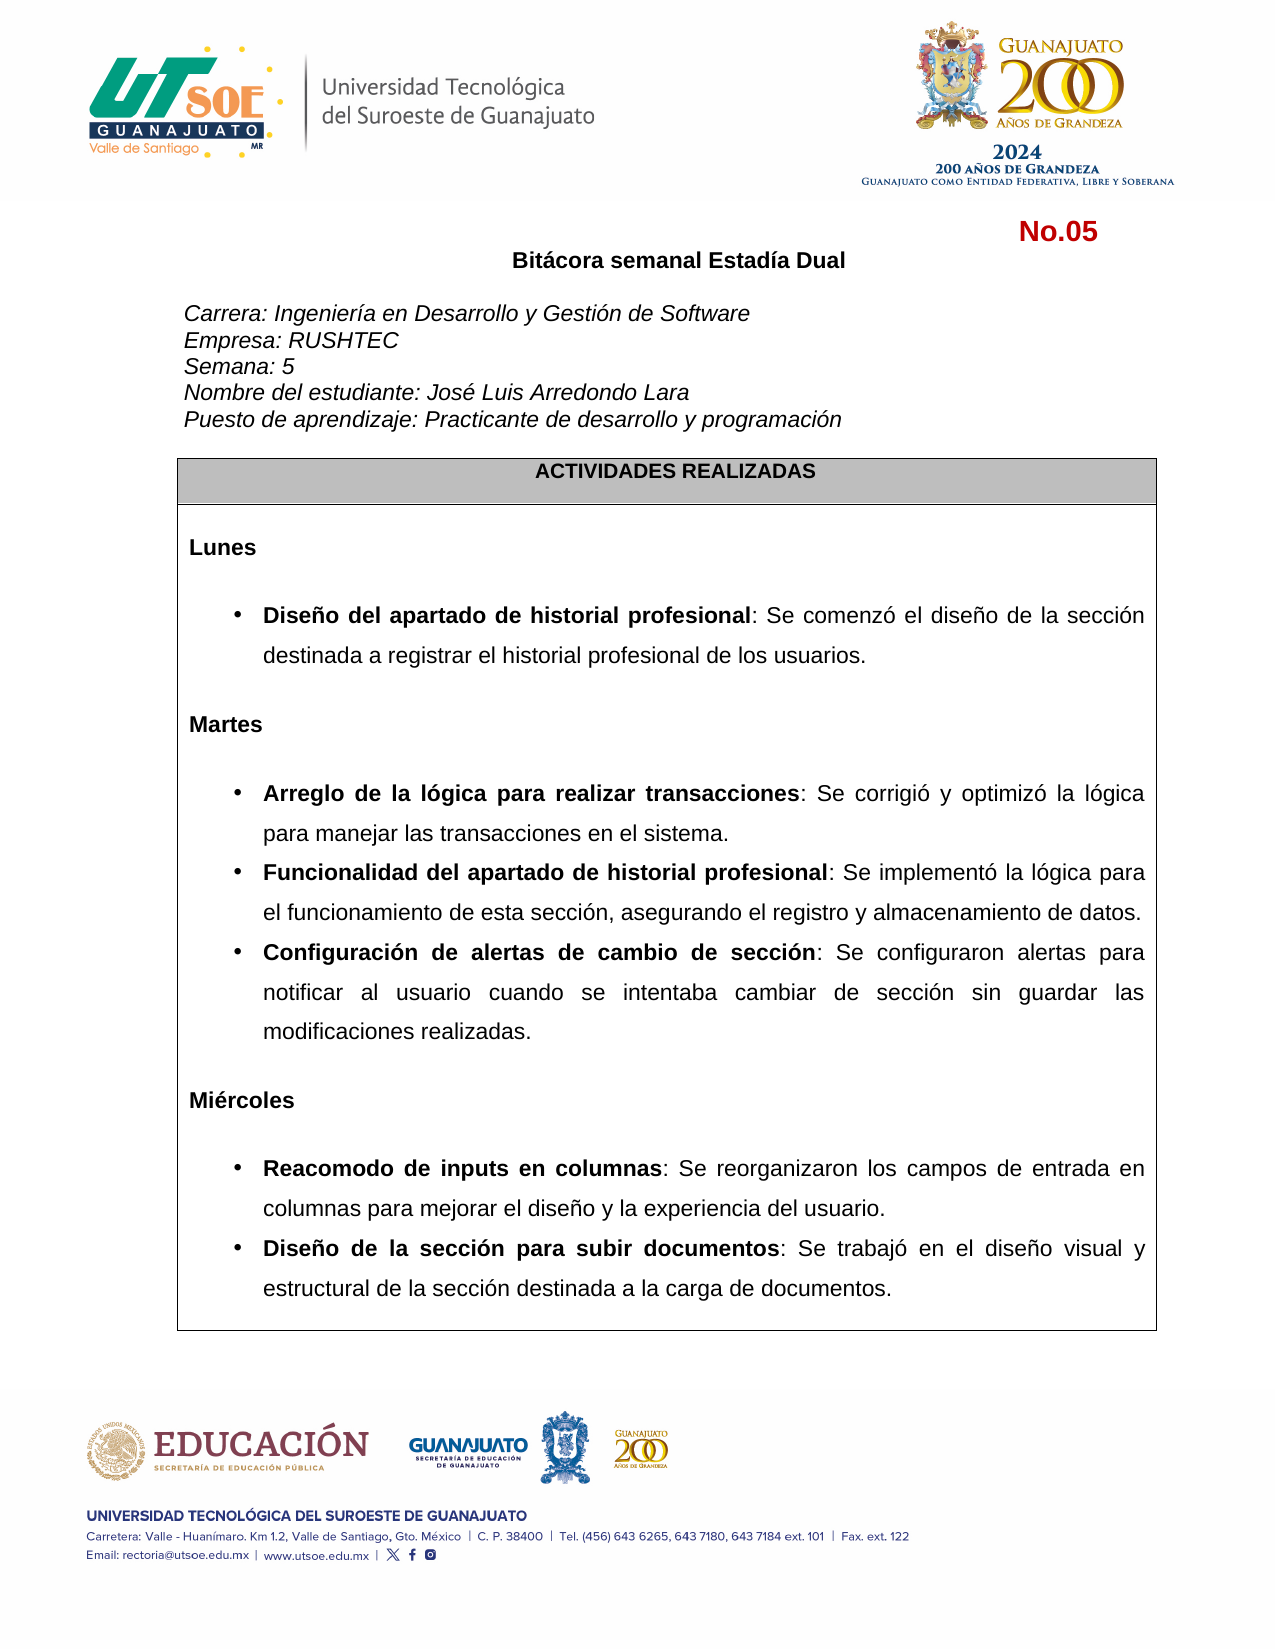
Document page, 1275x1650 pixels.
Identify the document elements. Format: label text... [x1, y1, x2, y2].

text Empresa: RUSHTEC [177, 327, 1098, 353]
text Nombre del estudiante: José Luis Arredondo Lara [177, 379, 1098, 406]
text Semana: 5 [177, 353, 1098, 379]
text Carrera: Ingeniería en Desarrollo y Gestión de Software [177, 300, 1098, 327]
table_header ACTIVIDADES REALIZADAS [178, 459, 1156, 503]
table_cell Lunes Diseño del apartado de historial profesional: Se comenzó el diseño de la sección destinada a registrar el historial profesional de los usuarios. Martes Arreglo de la lógica para realizar transacciones: Se corrigió y optimizó la lógica para manejar las transacciones en el sistema. Funcionalidad del apartado de historial profesional: Se implementó la lógica para el funcionamiento de esta sección, asegurando el registro y almacenamiento de datos. Configuración de alertas de cambio de sección: Se configuraron alertas para notificar al usuario cuando se intentaba cambiar de sección sin guardar las modificaciones realizadas. Miércoles Reacomodo de inputs en columnas: Se reorganizaron los campos de entrada en columnas para mejorar el diseño y la experiencia del usuario. Diseño de la sección para subir documentos: Se trabajó en el diseño visual y estructural de la sección destinada a la carga de documentos. Jueves Comida de fin de año: Se participó en una comida de fin de año como parte de las actividades de integración del equipo. Viernes Funcionalidad de la sección para subir documentos: Se implementó la funcionalidad para permitir a los usuarios cargar documentos en el sistema. Optimización de código repetitivo: Se revisó y optimizó el código para eliminar redundancias y mejorar la eficiencia. [178, 505, 1156, 1330]
picture [0, 0, 1275, 201]
text Puesto de aprendizaje: Practicante de desarrollo y programación [177, 406, 1098, 432]
text Bitácora semanal Estadía Dual [177, 247, 1098, 274]
picture [0, 1389, 1275, 1649]
text No.05 [177, 214, 1098, 247]
